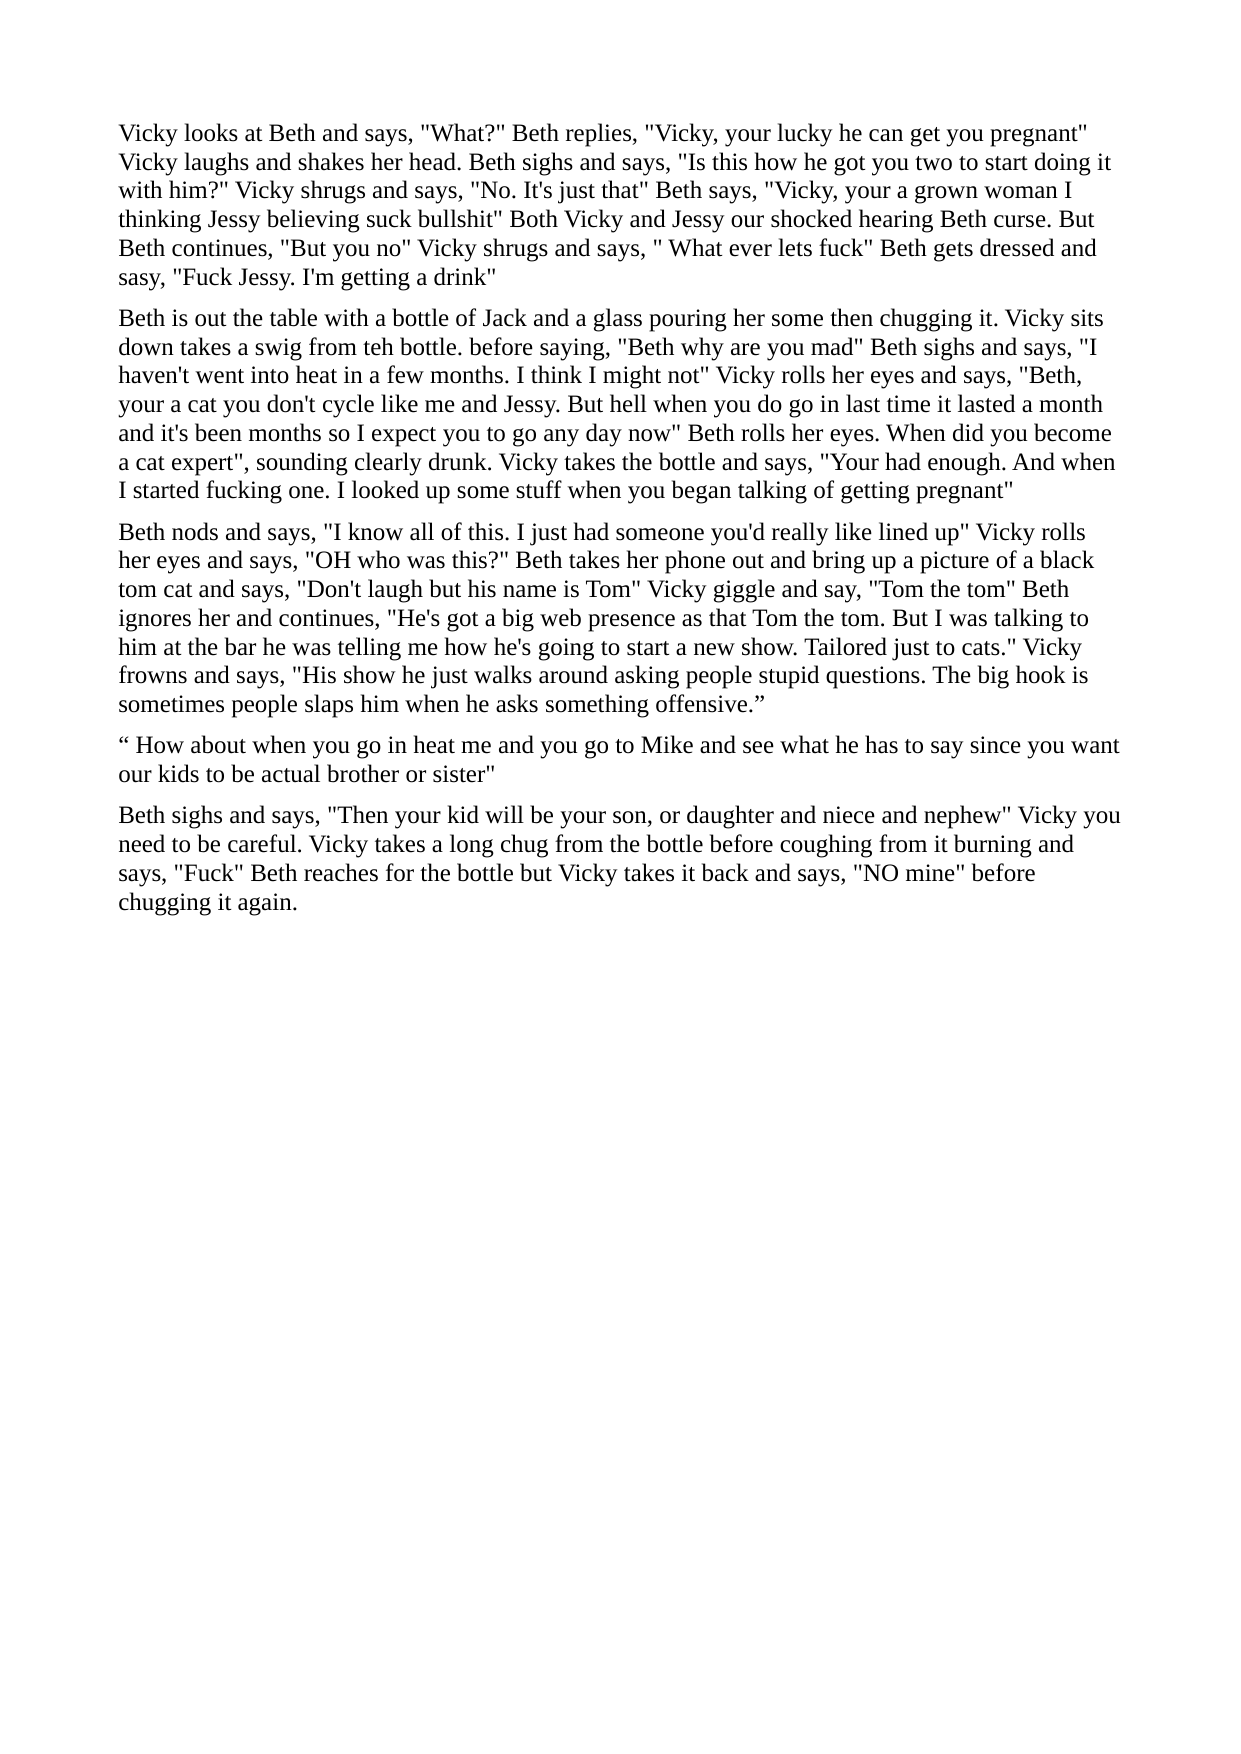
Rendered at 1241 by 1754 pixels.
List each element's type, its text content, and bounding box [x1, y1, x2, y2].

text Vicky looks at Beth and says, "What?" Beth replies, "Vicky, your lucky he can get you pregnant" Vicky laughs and shakes her head. Beth sighs and says, "Is this how he got you two to start doing it with him?" Vicky shrugs and says, "No. It's just that" Beth says, "Vicky, your a grown woman I thinking Jessy believing suck bullshit" Both Vicky and Jessy our shocked hearing Beth curse. But Beth continues, "But you no" Vicky shrugs and says, " What ever lets fuck" Beth gets dressed and sasy, "Fuck Jessy. I'm getting a drink" [118, 118, 1122, 291]
text Beth sighs and says, "Then your kid will be your son, or daughter and niece and nephew" Vicky you need to be careful. Vicky takes a long chug from the bottle before coughing from it burning and says, "Fuck" Beth reaches for the bottle but Vicky takes it back and says, "NO mine" before chugging it again. [118, 801, 1122, 916]
text Beth is out the table with a bottle of Jack and a glass pouring her some then chugging it. Vicky sits down takes a swig from teh bottle. before saying, "Beth why are you mad" Beth sighs and says, "I haven't went into heat in a few months. I think I might not" Vicky rolls her eyes and says, "Beth, your a cat you don't cycle like me and Jessy. But hell when you do go in last time it lasted a month and it's been months so I expect you to go any day now" Beth rolls her eyes. When did you become a cat expert", sounding clearly drunk. Vicky takes the bottle and says, "Your had enough. And when I started fucking one. I looked up some stuff when you began talking of getting pregnant" [118, 303, 1122, 504]
text “ How about when you go in heat me and you go to Mike and see what he has to say since you want our kids to be actual brother or sister" [118, 731, 1122, 788]
text Beth nods and says, "I know all of this. I just had someone you'd really like lined up" Vicky rolls her eyes and says, "OH who was this?" Beth takes her phone out and bring up a picture of a black tom cat and says, "Don't laugh but his name is Tom" Vicky giggle and say, "Tom the tom" Beth ignores her and continues, "He's got a big web presence as that Tom the tom. But I was talking to him at the bar he was telling me how he's going to start a new show. Tailored just to cats." Vicky frowns and says, "His show he just walks around asking people stupid questions. The big hook is sometimes people slaps him when he asks something offensive.” [118, 517, 1122, 718]
